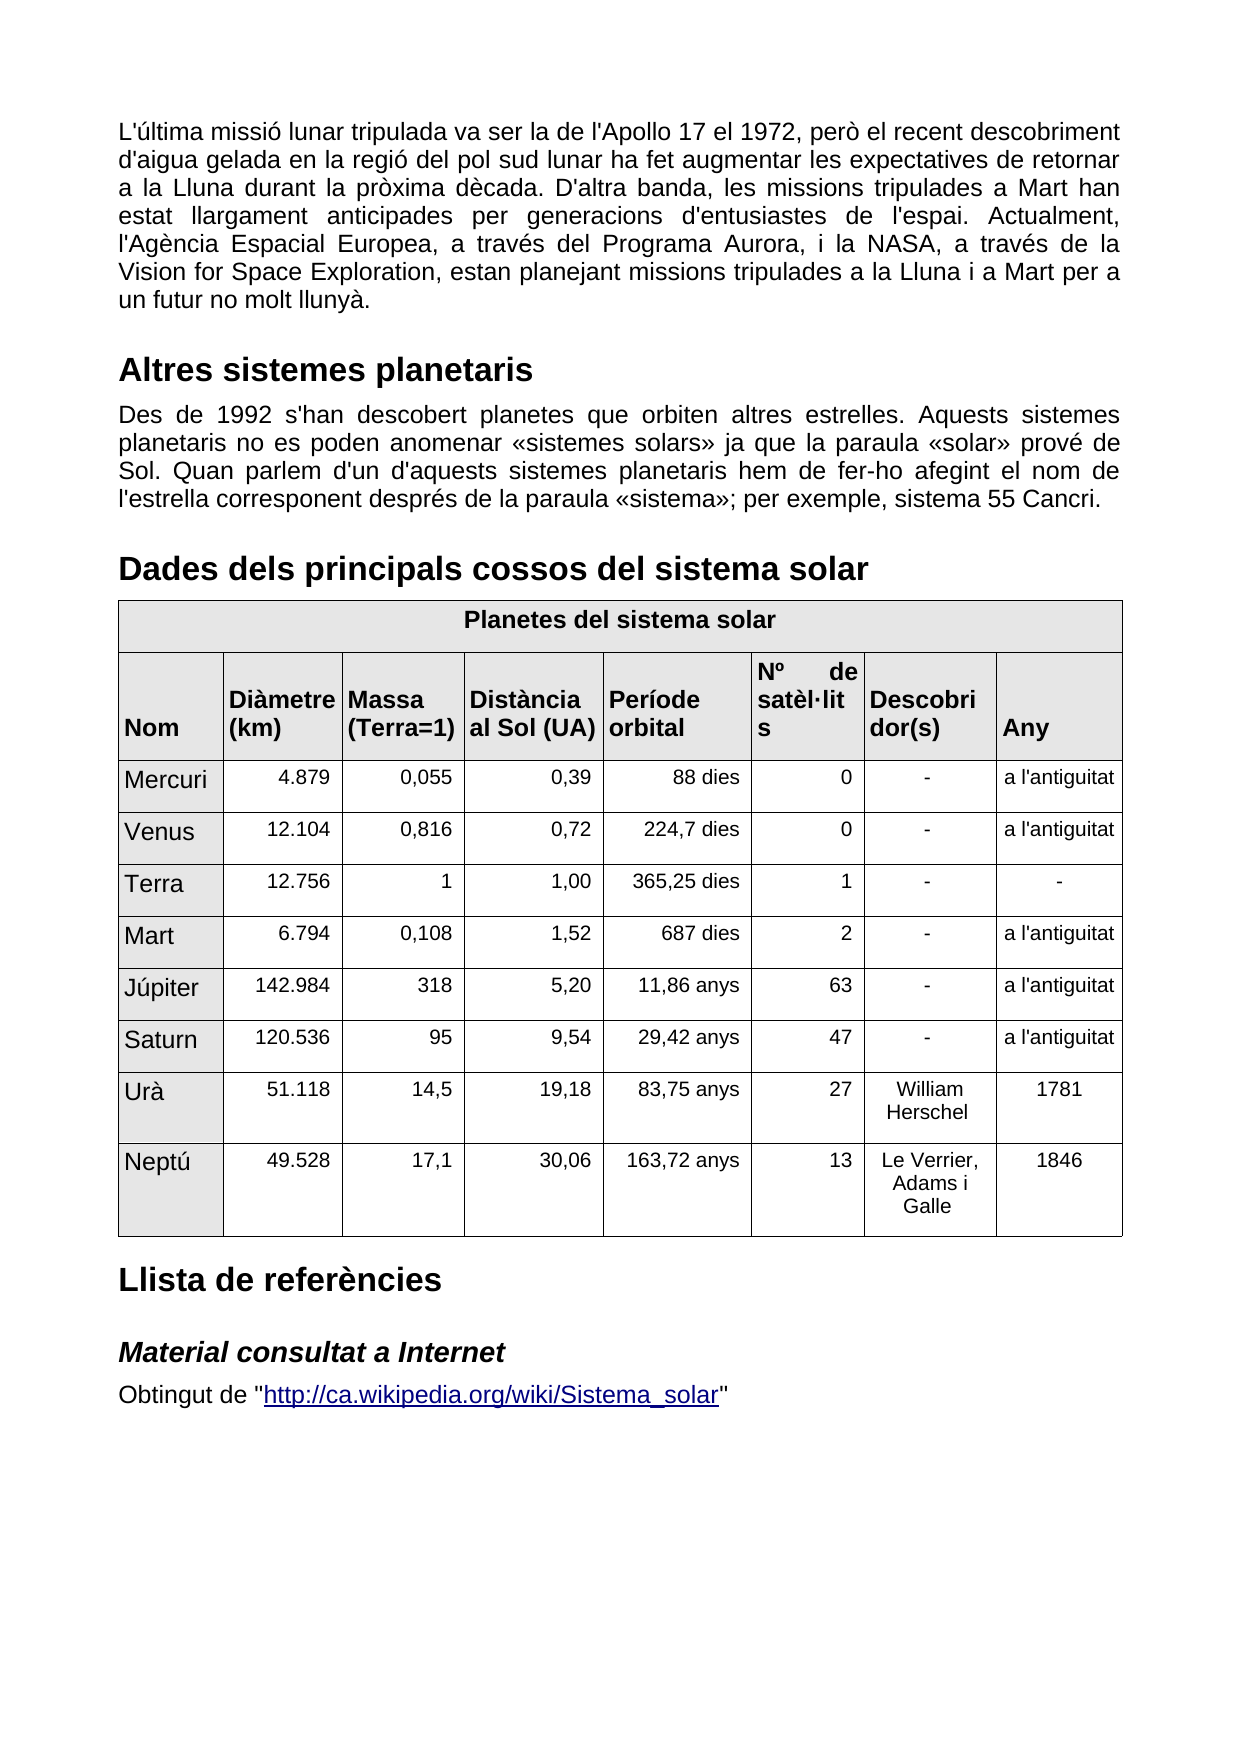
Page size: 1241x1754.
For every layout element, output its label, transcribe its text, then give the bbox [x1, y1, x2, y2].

table_cell 0,39 [465, 761, 603, 812]
table_cell a l'antiguitat [997, 761, 1122, 812]
table_cell 88 dies [604, 761, 751, 812]
table_cell - [865, 813, 996, 864]
table_cell - [865, 1021, 996, 1072]
table_cell 1781 [997, 1073, 1122, 1142]
table_cell Nom [119, 653, 223, 760]
table_cell Any [997, 653, 1122, 760]
table_cell Saturn [119, 1021, 223, 1072]
table_cell 29,42 anys [604, 1021, 751, 1072]
table_cell Descobridor(s) [865, 653, 996, 760]
table_cell Júpiter [119, 969, 223, 1020]
table_cell Distància al Sol (UA) [465, 653, 603, 760]
table_cell 6.794 [224, 917, 342, 968]
text Des de 1992 s'han descobert planetes que orbiten altres estrelles. Aquests sistemes planetaris no es poden anomenar «sistemes solars» ja que la paraula «solar» prové de Sol. Quan parlem d'un d'aquests sistemes planetaris hem de fer-ho afegint el nom de l'estrella corresponent després de la paraula «sistema»; per exemple, sistema 55 Cancri. [118, 401, 1122, 513]
table_cell 142.984 [224, 969, 342, 1020]
text Obtingut de "http://ca.wikipedia.org/wiki/Sistema_solar" [118, 1381, 1122, 1409]
table_cell 163,72 anys [604, 1144, 751, 1236]
table_cell 687 dies [604, 917, 751, 968]
table_cell Le Verrier, Adams i Galle [865, 1144, 996, 1236]
table_cell 13 [752, 1144, 864, 1236]
table_cell 120.536 [224, 1021, 342, 1072]
table_cell 83,75 anys [604, 1073, 751, 1142]
table_cell 12.756 [224, 865, 342, 916]
table_cell 1,52 [465, 917, 603, 968]
table_cell 0,72 [465, 813, 603, 864]
table_cell 95 [343, 1021, 464, 1072]
table_header Planetes del sistema solar [119, 601, 1122, 652]
table_cell 5,20 [465, 969, 603, 1020]
table_cell 318 [343, 969, 464, 1020]
table_cell - [865, 865, 996, 916]
table_cell a l'antiguitat [997, 917, 1122, 968]
subtitle Llista de referències [118, 1261, 1122, 1299]
table_cell 27 [752, 1073, 864, 1142]
table_cell 1 [343, 865, 464, 916]
table_cell 1,00 [465, 865, 603, 916]
table_cell 30,06 [465, 1144, 603, 1236]
text L'última missió lunar tripulada va ser la de l'Apollo 17 el 1972, però el recent descobriment d'aigua gelada en la regió del pol sud lunar ha fet augmentar les expectatives de retornar a la Lluna durant la pròxima dècada. D'altra banda, les missions tripulades a Mart han estat llargament anticipades per generacions d'entusiastes de l'espai. Actualment, l'Agència Espacial Europea, a través del Programa Aurora, i la NASA, a través de la Vision for Space Exploration, estan planejant missions tripulades a la Lluna i a Mart per a un futur no molt llunyà. [118, 118, 1122, 313]
table_cell 0,108 [343, 917, 464, 968]
subtitle Altres sistemes planetaris [118, 351, 1122, 388]
table_cell 12.104 [224, 813, 342, 864]
table_cell Diàmetre (km) [224, 653, 342, 760]
table_cell 365,25 dies [604, 865, 751, 916]
subtitle Dades dels principals cossos del sistema solar [118, 550, 1122, 588]
table_cell a l'antiguitat [997, 1021, 1122, 1072]
table_cell a l'antiguitat [997, 813, 1122, 864]
table_cell 0 [752, 813, 864, 864]
table_cell 63 [752, 969, 864, 1020]
subtitle Material consultat a Internet [118, 1336, 1122, 1369]
table_cell 17,1 [343, 1144, 464, 1236]
table_cell Massa (Terra=1) [343, 653, 464, 760]
table_cell - [865, 761, 996, 812]
table_cell - [865, 969, 996, 1020]
table_cell 9,54 [465, 1021, 603, 1072]
table_cell 11,86 anys [604, 969, 751, 1020]
table_cell 1846 [997, 1144, 1122, 1236]
table_cell Mart [119, 917, 223, 968]
table_cell 4.879 [224, 761, 342, 812]
table_cell 19,18 [465, 1073, 603, 1142]
table_cell - [997, 865, 1122, 916]
table_cell 0 [752, 761, 864, 812]
table_cell 14,5 [343, 1073, 464, 1142]
table_cell Terra [119, 865, 223, 916]
table_cell Període orbital [604, 653, 751, 760]
table_cell Neptú [119, 1144, 223, 1236]
table_cell 0,055 [343, 761, 464, 812]
table_cell 49.528 [224, 1144, 342, 1236]
table_cell - [865, 917, 996, 968]
table_cell 1 [752, 865, 864, 916]
table_cell 224,7 dies [604, 813, 751, 864]
table_cell a l'antiguitat [997, 969, 1122, 1020]
table_cell 47 [752, 1021, 864, 1072]
table_cell William Herschel [865, 1073, 996, 1142]
table_cell Nº de satèl·lits [752, 653, 864, 760]
table_cell Venus [119, 813, 223, 864]
table_cell Mercuri [119, 761, 223, 812]
table_cell 0,816 [343, 813, 464, 864]
table_cell Urà [119, 1073, 223, 1142]
table_cell 51.118 [224, 1073, 342, 1142]
table_cell 2 [752, 917, 864, 968]
